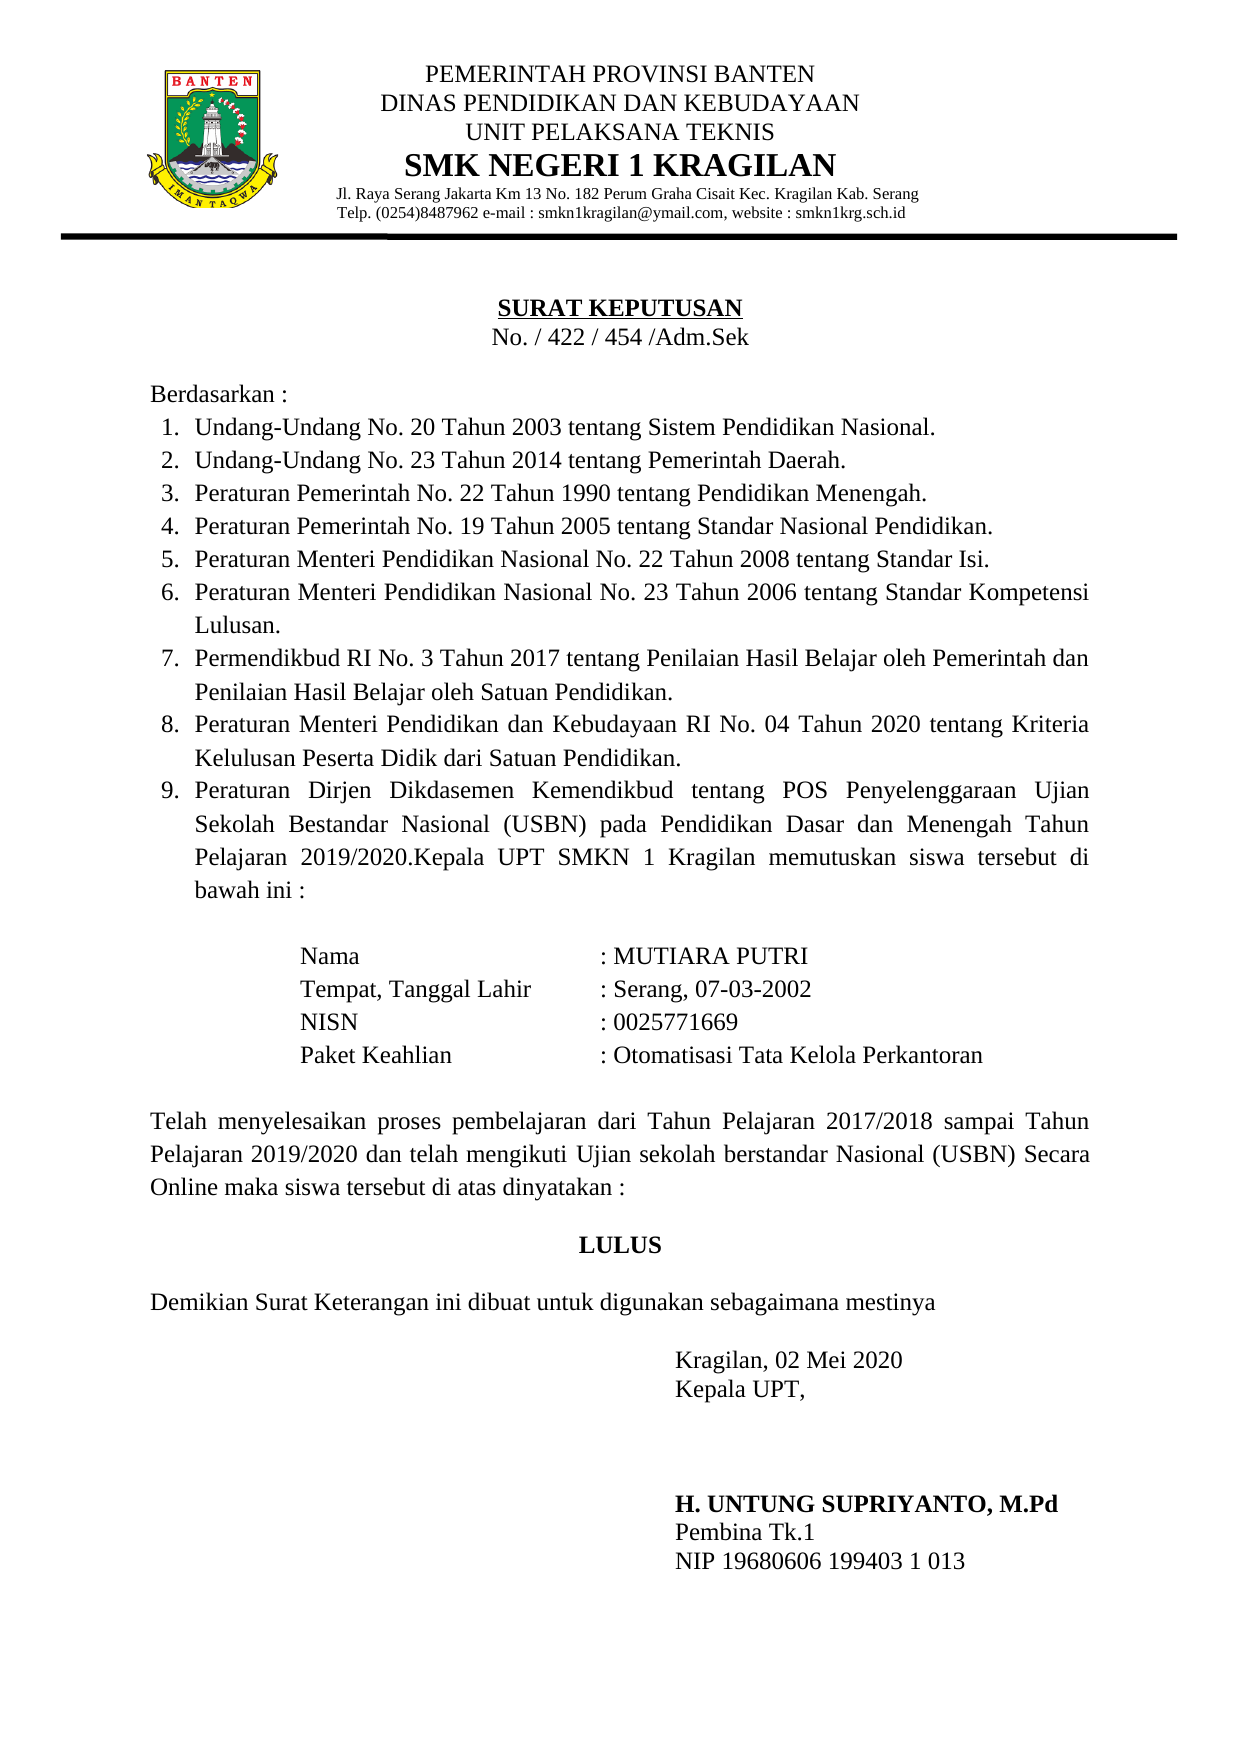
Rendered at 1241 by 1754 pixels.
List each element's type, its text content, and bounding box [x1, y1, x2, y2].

text Nama : MUTIARA PUTRI [150, 941, 1090, 969]
picture [146, 70, 279, 208]
text Kragilan, 02 Mei 2020 [150, 1345, 1090, 1374]
text Berdasarkan : [150, 379, 1090, 408]
text NISN : 0025771669 [150, 1007, 1090, 1036]
text H. UNTUNG SUPRIYANTO, M.Pd [150, 1489, 1090, 1517]
text Pembina Tk.1 [150, 1517, 1090, 1546]
text SURAT KEPUTUSAN [150, 293, 1090, 322]
text Paket Keahlian : Otomatisasi Tata Kelola Perkantoran [150, 1040, 1090, 1068]
list Peraturan Menteri Pendidikan dan Kebudayaan RI No. 04 Tahun 2020 tentang Kriteria Kelulusan Peserta Didik dari Satuan Pendidikan. [179, 709, 1090, 771]
list Undang-Undang No. 23 Tahun 2014 tentang Pemerintah Daerah. [179, 445, 1090, 474]
text Tempat, Tanggal Lahir : Serang, 07-03-2002 [150, 974, 1090, 1002]
list Peraturan Pemerintah No. 22 Tahun 1990 tentang Pendidikan Menengah. [179, 478, 1090, 507]
list Peraturan Dirjen Dikdasemen Kemendikbud tentang POS Penyelenggaraan Ujian Sekolah Bestandar Nasional (USBN) pada Pendidikan Dasar dan Menengah Tahun Pelajaran 2019/2020.Kepala UPT SMKN 1 Kragilan memutuskan siswa tersebut di bawah ini : [179, 776, 1090, 903]
text Demikian Surat Keterangan ini dibuat untuk digunakan sebagaimana mestinya [150, 1287, 1090, 1316]
text Kepala UPT, [150, 1374, 1090, 1402]
text NIP 19680606 199403 1 013 [150, 1546, 1090, 1575]
list Permendikbud RI No. 3 Tahun 2017 tentang Penilaian Hasil Belajar oleh Pemerintah dan Penilaian Hasil Belajar oleh Satuan Pendidikan. [179, 643, 1090, 705]
text No. / 422 / 454 /Adm.Sek [150, 322, 1090, 351]
list Peraturan Menteri Pendidikan Nasional No. 23 Tahun 2006 tentang Standar Kompetensi Lulusan. [179, 577, 1090, 639]
list Peraturan Menteri Pendidikan Nasional No. 22 Tahun 2008 tentang Standar Isi. [179, 544, 1090, 573]
text LULUS [150, 1230, 1090, 1259]
list Undang-Undang No. 20 Tahun 2003 tentang Sistem Pendidikan Nasional. [179, 412, 1090, 441]
text Telah menyelesaikan proses pembelajaran dari Tahun Pelajaran 2017/2018 sampai Tahun Pelajaran 2019/2020 dan telah mengikuti Ujian sekolah berstandar Nasional (USBN) Secara Online maka siswa tersebut di atas dinyatakan : [150, 1106, 1090, 1201]
list Peraturan Pemerintah No. 19 Tahun 2005 tentang Standar Nasional Pendidikan. [179, 511, 1090, 540]
